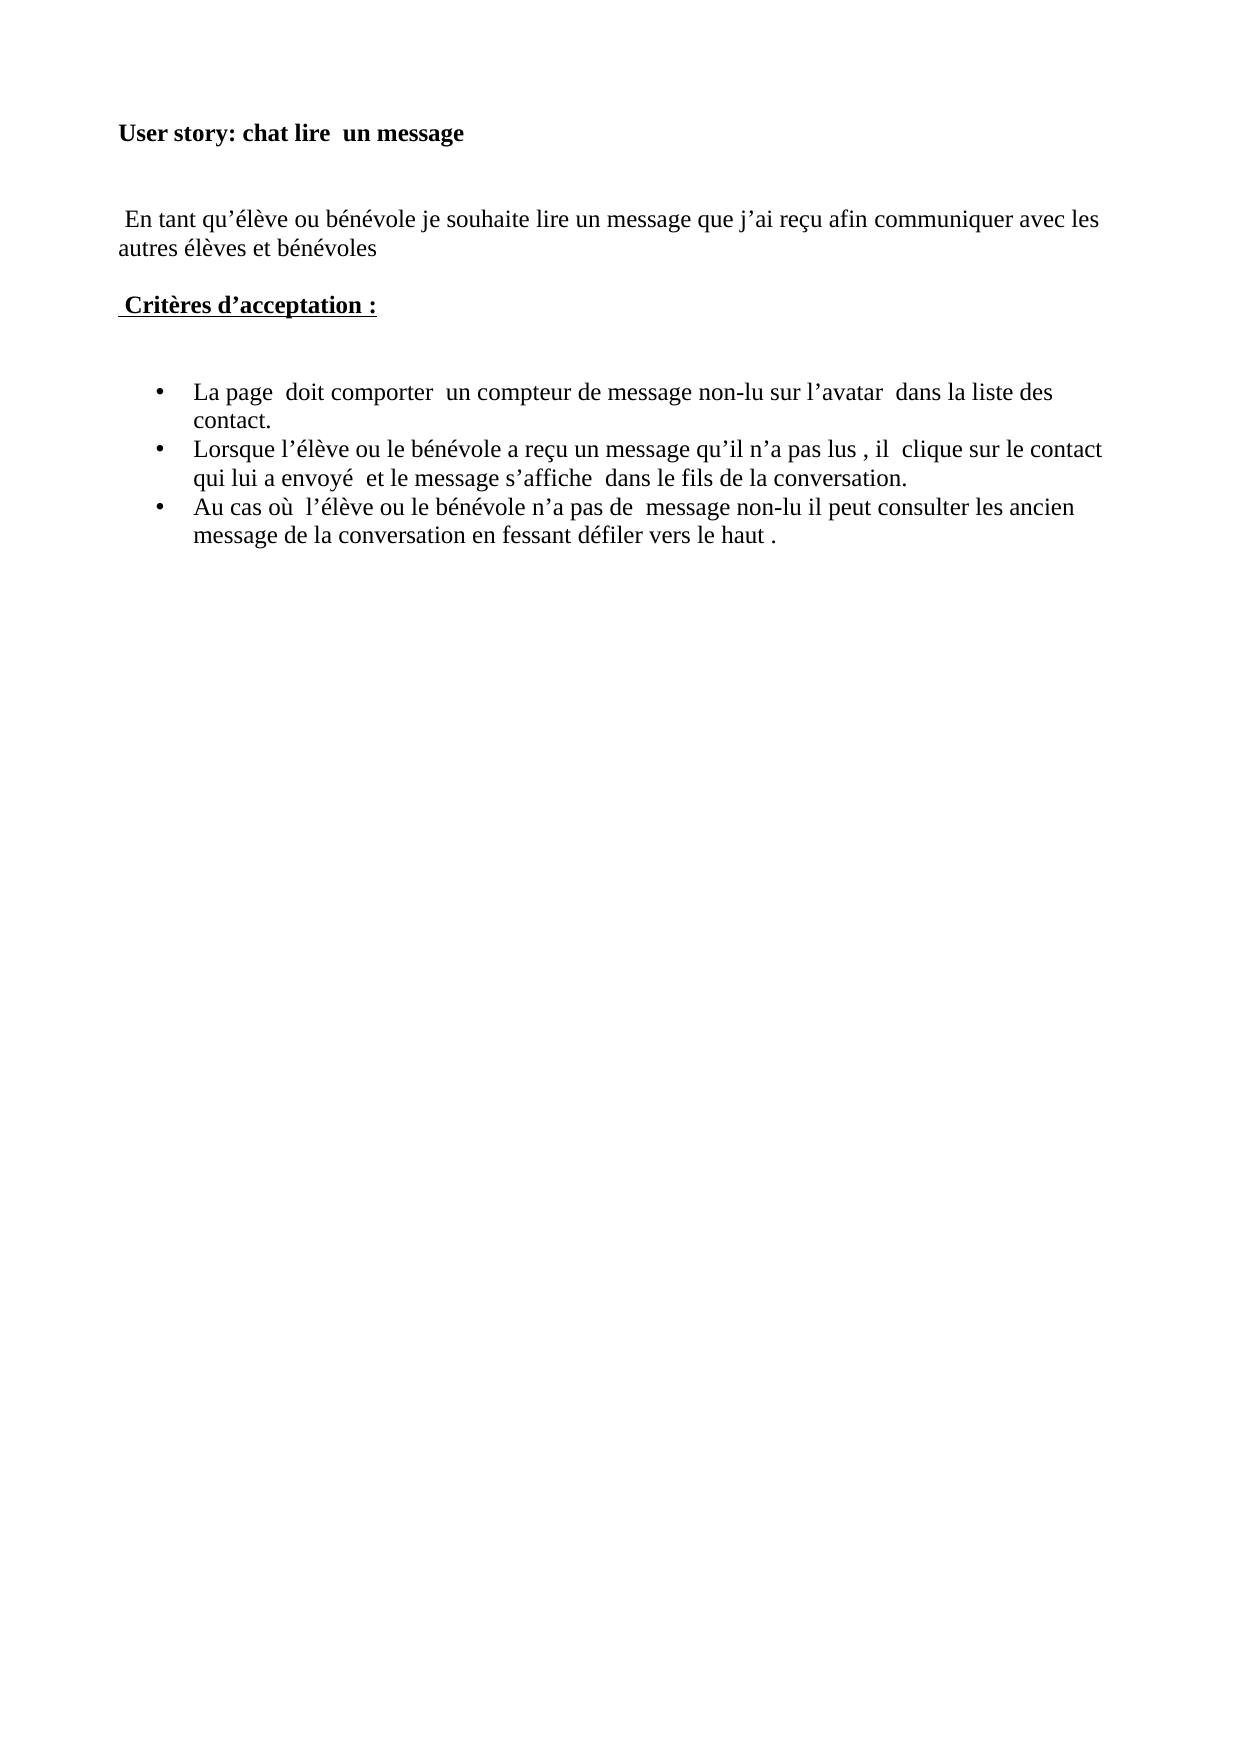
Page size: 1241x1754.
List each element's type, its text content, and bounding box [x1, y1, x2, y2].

text En tant qu’élève ou bénévole je souhaite lire un message que j’ai reçu afin communiquer avec les autres élèves et bénévoles [118, 204, 1122, 262]
list Au cas où l’élève ou le bénévole n’a pas de message non-lu il peut consulter les ancien message de la conversation en fessant défiler vers le haut . [156, 492, 1122, 549]
text User story: chat lire un message [118, 118, 1122, 147]
list La page doit comporter un compteur de message non-lu sur l’avatar dans la liste des contact. [156, 377, 1122, 434]
list Lorsque l’élève ou le bénévole a reçu un message qu’il n’a pas lus , il clique sur le contact qui lui a envoyé et le message s’affiche dans le fils de la conversation. [156, 434, 1122, 492]
text Critères d’acceptation : [118, 291, 1122, 319]
